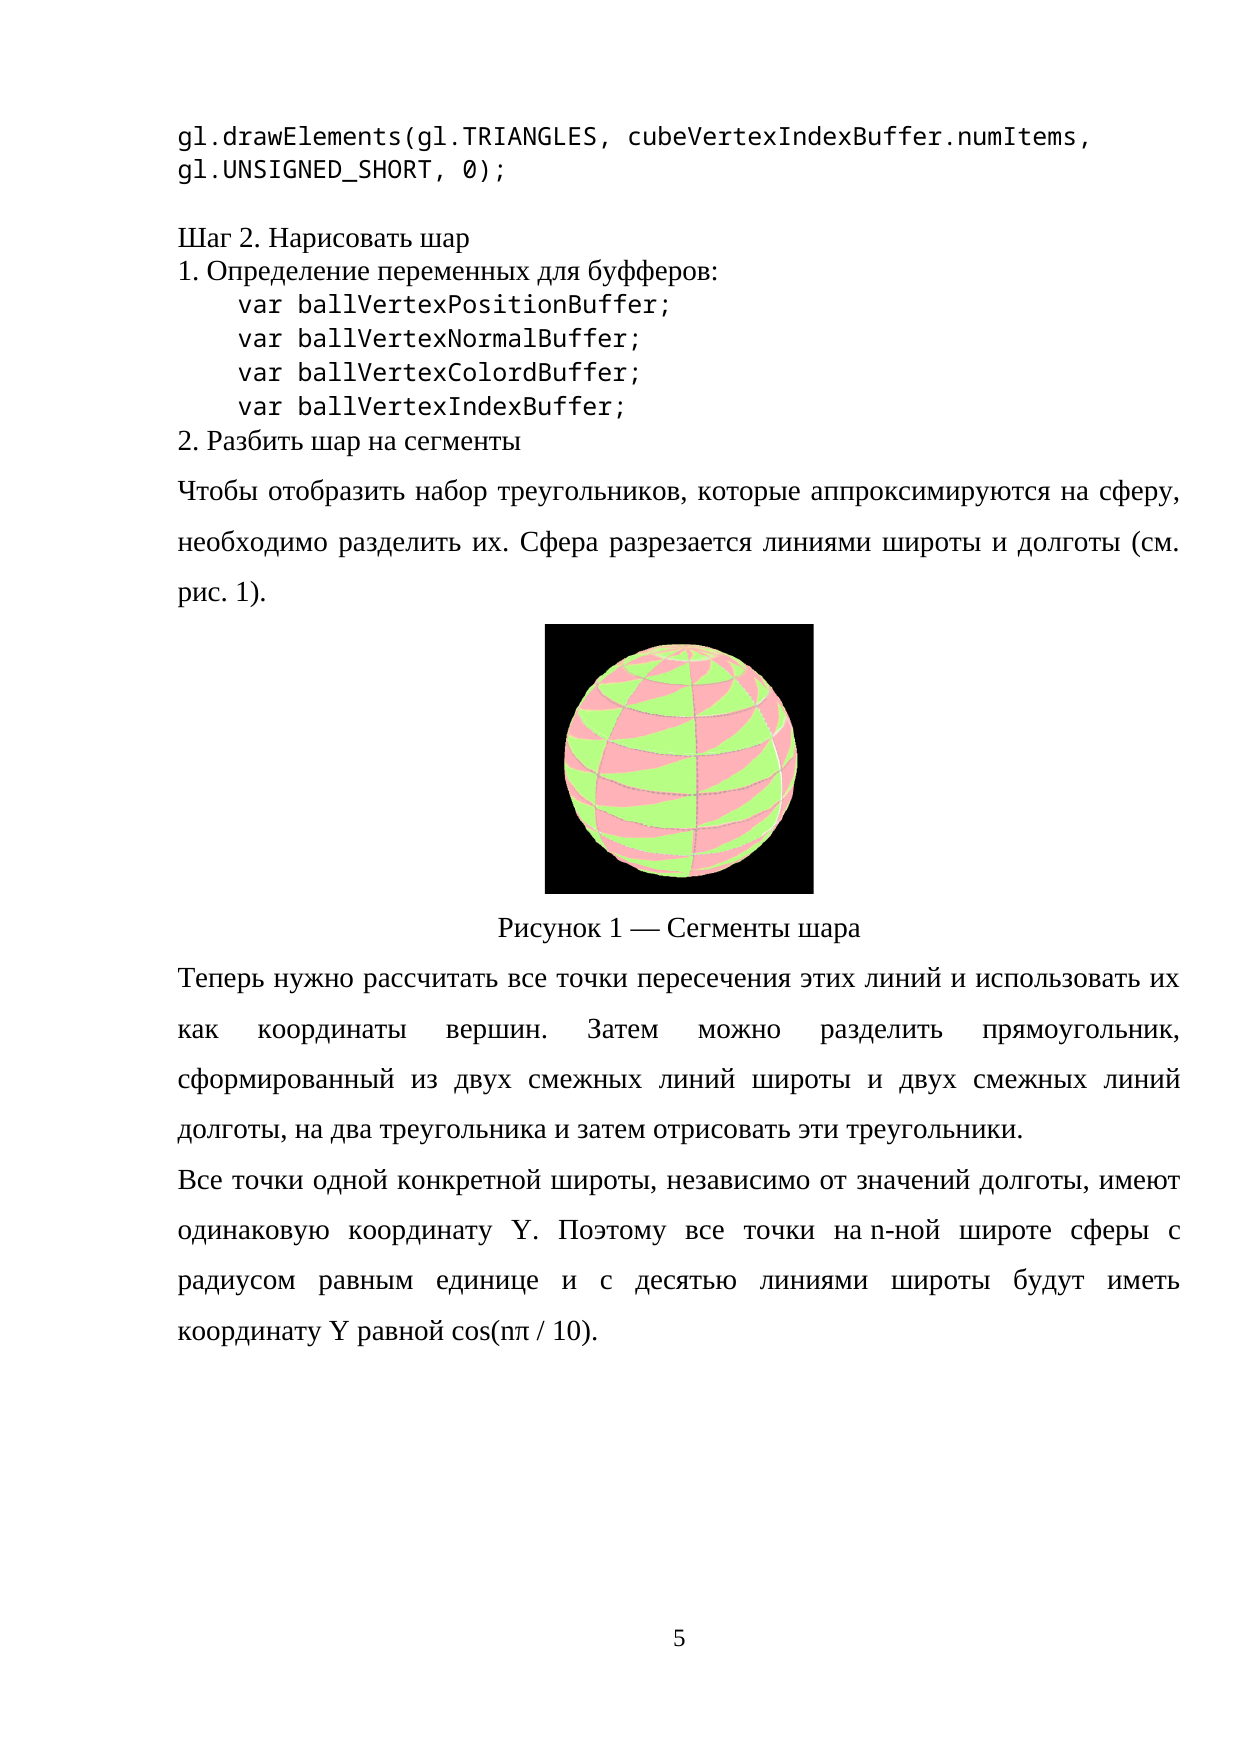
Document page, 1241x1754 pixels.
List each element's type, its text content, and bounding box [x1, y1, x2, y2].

text Рисунок 1 — Сегменты шара [177, 624, 1181, 944]
subtitle Шаг 2. Нарисовать шар [177, 220, 1181, 253]
text var ballVertexIndexBuffer; [177, 389, 1181, 423]
subtitle Теперь нужно рассчитать все точки пересечения этих линий и использовать их как координаты вершин. Затем можно разделить прямоугольник, сформированный из двух смежных линий широты и двух смежных линий долготы, на два треугольника и затем отрисовать эти треугольники. [177, 961, 1181, 1145]
text var ballVertexNormalBuffer; [177, 321, 1181, 355]
text 2. Разбить шар на сегменты [177, 423, 1181, 457]
subtitle Все точки одной конкретной широты, независимо от значений долготы, имеют одинаковую координату Y. Поэтому все точки на n-ной широте сферы с радиусом равным единице и с десятью линиями широты будут иметь координату Y равной cos(nπ / 10). [177, 1162, 1181, 1346]
text var ballVertexPositionBuffer; [177, 287, 1181, 321]
picture [544, 624, 814, 894]
text var ballVertexColordBuffer; [177, 355, 1181, 389]
text 1. Определение переменных для буфферов: [177, 253, 1181, 287]
subtitle Чтобы отобразить набор треугольников, которые аппроксимируются на сферу, необходимо разделить их. Сфера разрезается линиями широты и долготы (см. рис. 1). [177, 473, 1181, 608]
subtitle gl.drawElements(gl.TRIANGLES, cubeVertexIndexBuffer.numItems, gl.UNSIGNED_SHORT, 0); [177, 118, 1181, 220]
